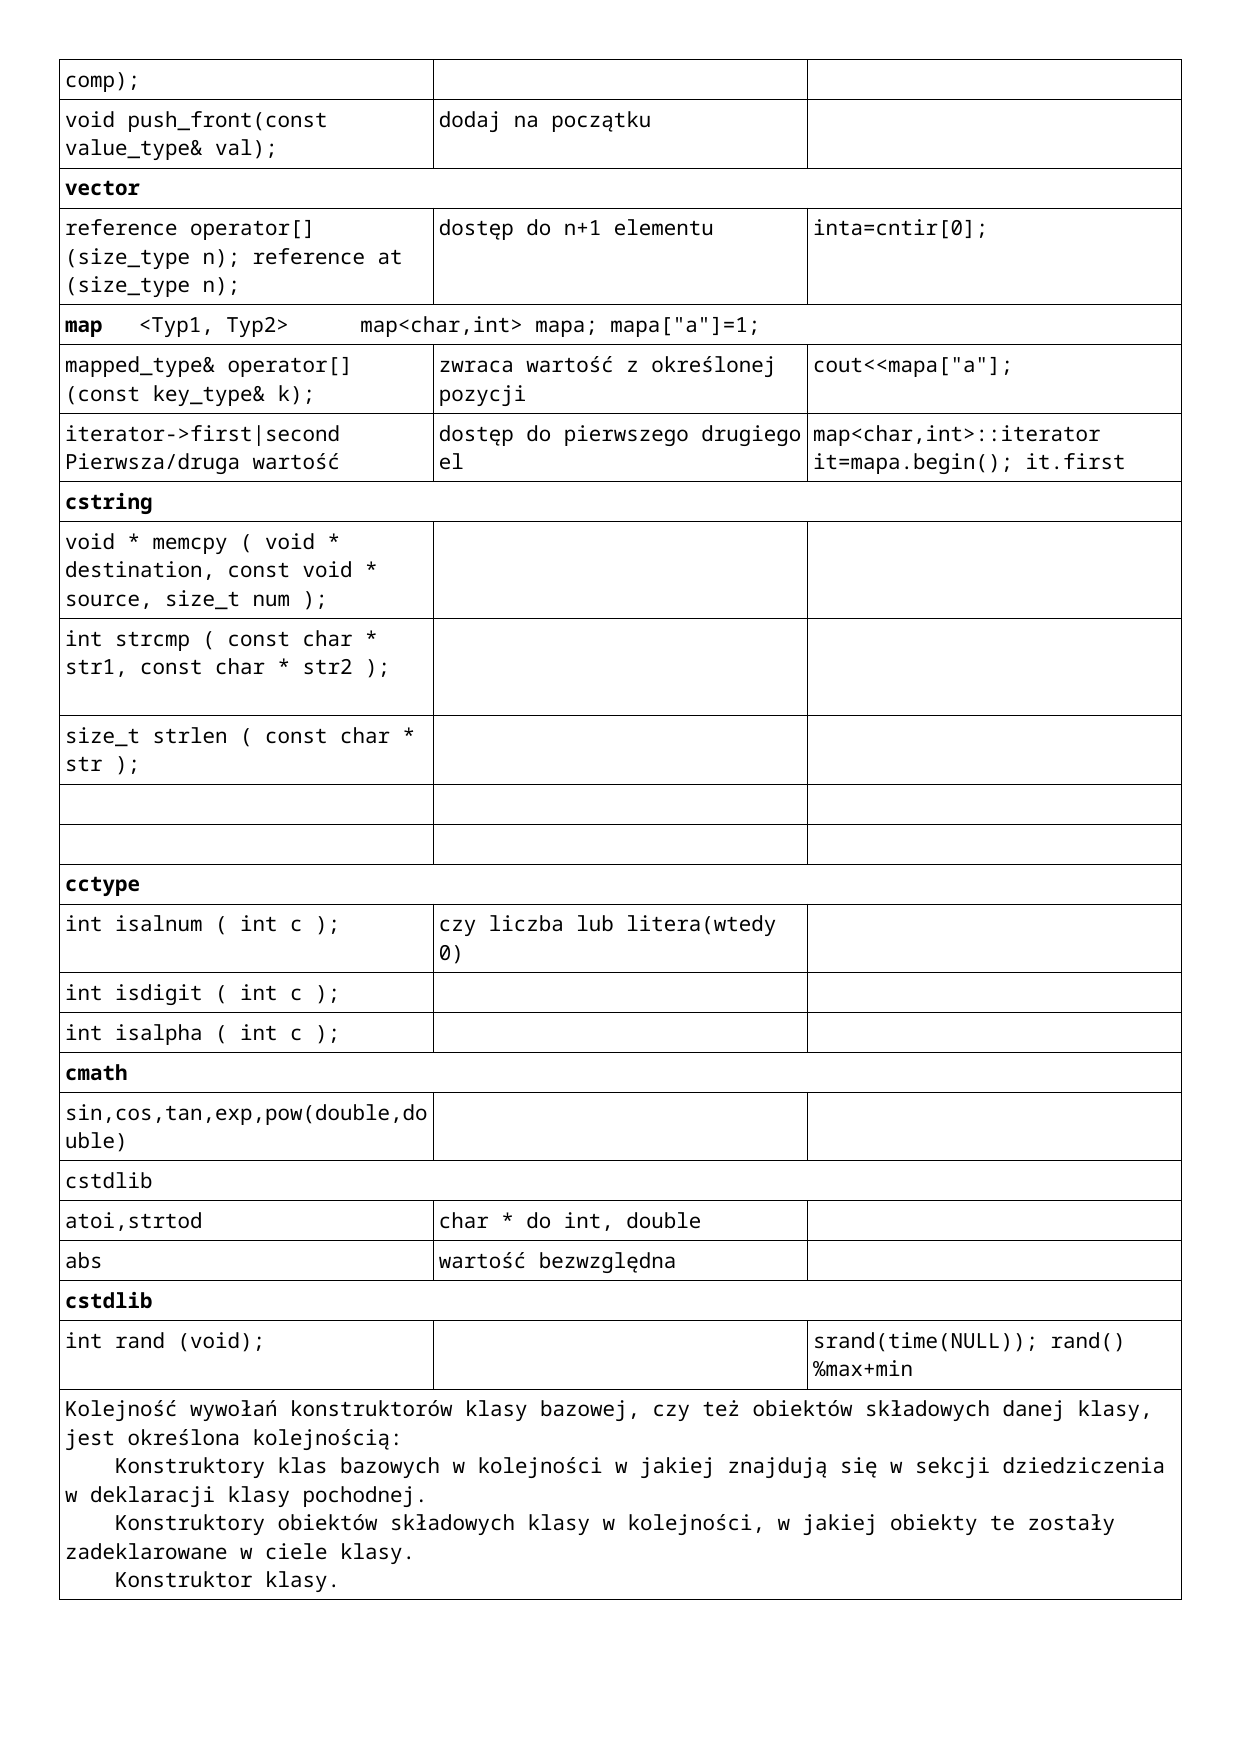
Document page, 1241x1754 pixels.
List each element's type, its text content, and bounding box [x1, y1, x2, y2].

table_cell [434, 1093, 807, 1160]
table_cell inta=cntir[0]; [808, 209, 1181, 304]
table_cell [60, 825, 433, 863]
table_cell [808, 1241, 1181, 1280]
table_cell [808, 1201, 1181, 1240]
table_cell vector [60, 169, 1181, 207]
table_cell comp); [60, 60, 433, 99]
table_cell [60, 785, 433, 823]
table_cell char * do int, double [434, 1201, 807, 1240]
table_cell cstdlib [60, 1281, 1181, 1320]
table_cell [808, 825, 1181, 863]
table_cell [434, 716, 807, 783]
table_cell [434, 619, 807, 715]
table_cell [434, 60, 807, 99]
table_cell [434, 1013, 807, 1052]
table_cell [434, 522, 807, 618]
table_cell [808, 60, 1181, 99]
table_cell cmath [60, 1053, 1181, 1092]
table_cell reference operator[] (size_type n); reference at (size_type n); [60, 209, 433, 304]
table_cell size_t strlen ( const char * str ); [60, 716, 433, 783]
table_cell cout<<mapa["a"]; [808, 345, 1181, 413]
table_cell [808, 716, 1181, 783]
table_cell mapped_type& operator[] (const key_type& k); [60, 345, 433, 413]
table_cell int isalnum ( int c ); [60, 905, 433, 972]
table_cell int isdigit ( int c ); [60, 973, 433, 1012]
table_cell void push_front(const value_type& val); [60, 100, 433, 167]
table_cell int isalpha ( int c ); [60, 1013, 433, 1052]
table_cell cstdlib [60, 1161, 1181, 1200]
table_cell void * memcpy ( void * destination, const void * source, size_t num ); [60, 522, 433, 618]
table_cell srand(time(NULL)); rand()%max+min [808, 1321, 1181, 1389]
table_cell czy liczba lub litera(wtedy 0) [434, 905, 807, 972]
table_cell cctype [60, 865, 1181, 903]
table_cell abs [60, 1241, 433, 1280]
table_cell [808, 1013, 1181, 1052]
table_cell dostęp do n+1 elementu [434, 209, 807, 304]
table_cell [434, 785, 807, 823]
table_cell dostęp do pierwszego drugiego el [434, 414, 807, 481]
table_cell iterator->first|second Pierwsza/druga wartość [60, 414, 433, 481]
table_cell [808, 973, 1181, 1012]
table_cell Kolejność wywołań konstruktorów klasy bazowej, czy też obiektów składowych danej klasy, jest określona kolejnością: Konstruktory klas bazowych w kolejności w jakiej znajdują się w sekcji dziedziczenia w deklaracji klasy pochodnej. Konstruktory obiektów składowych klasy w kolejności, w jakiej obiekty te zostały zadeklarowane w ciele klasy. Konstruktor klasy. [60, 1390, 1181, 1599]
table_cell atoi,strtod [60, 1201, 433, 1240]
table_cell map<char,int>::iterator it=mapa.begin(); it.first [808, 414, 1181, 481]
table_cell sin,cos,tan,exp,pow(double,double) [60, 1093, 433, 1160]
table_cell dodaj na początku [434, 100, 807, 167]
table_cell [808, 905, 1181, 972]
table_cell int rand (void); [60, 1321, 433, 1389]
table_cell [808, 1093, 1181, 1160]
table_cell [808, 522, 1181, 618]
table_cell [808, 100, 1181, 167]
table_cell map <Typ1, Typ2> map<char,int> mapa; mapa["a"]=1; [60, 305, 1181, 344]
table_cell [808, 785, 1181, 823]
table_cell [434, 973, 807, 1012]
table_cell wartość bezwzględna [434, 1241, 807, 1280]
table_cell zwraca wartość z określonej pozycji [434, 345, 807, 413]
table_cell [808, 619, 1181, 715]
table_cell [434, 1321, 807, 1389]
table_cell cstring [60, 482, 1181, 521]
table_cell int strcmp ( const char * str1, const char * str2 ); [60, 619, 433, 715]
table_cell [434, 825, 807, 863]
